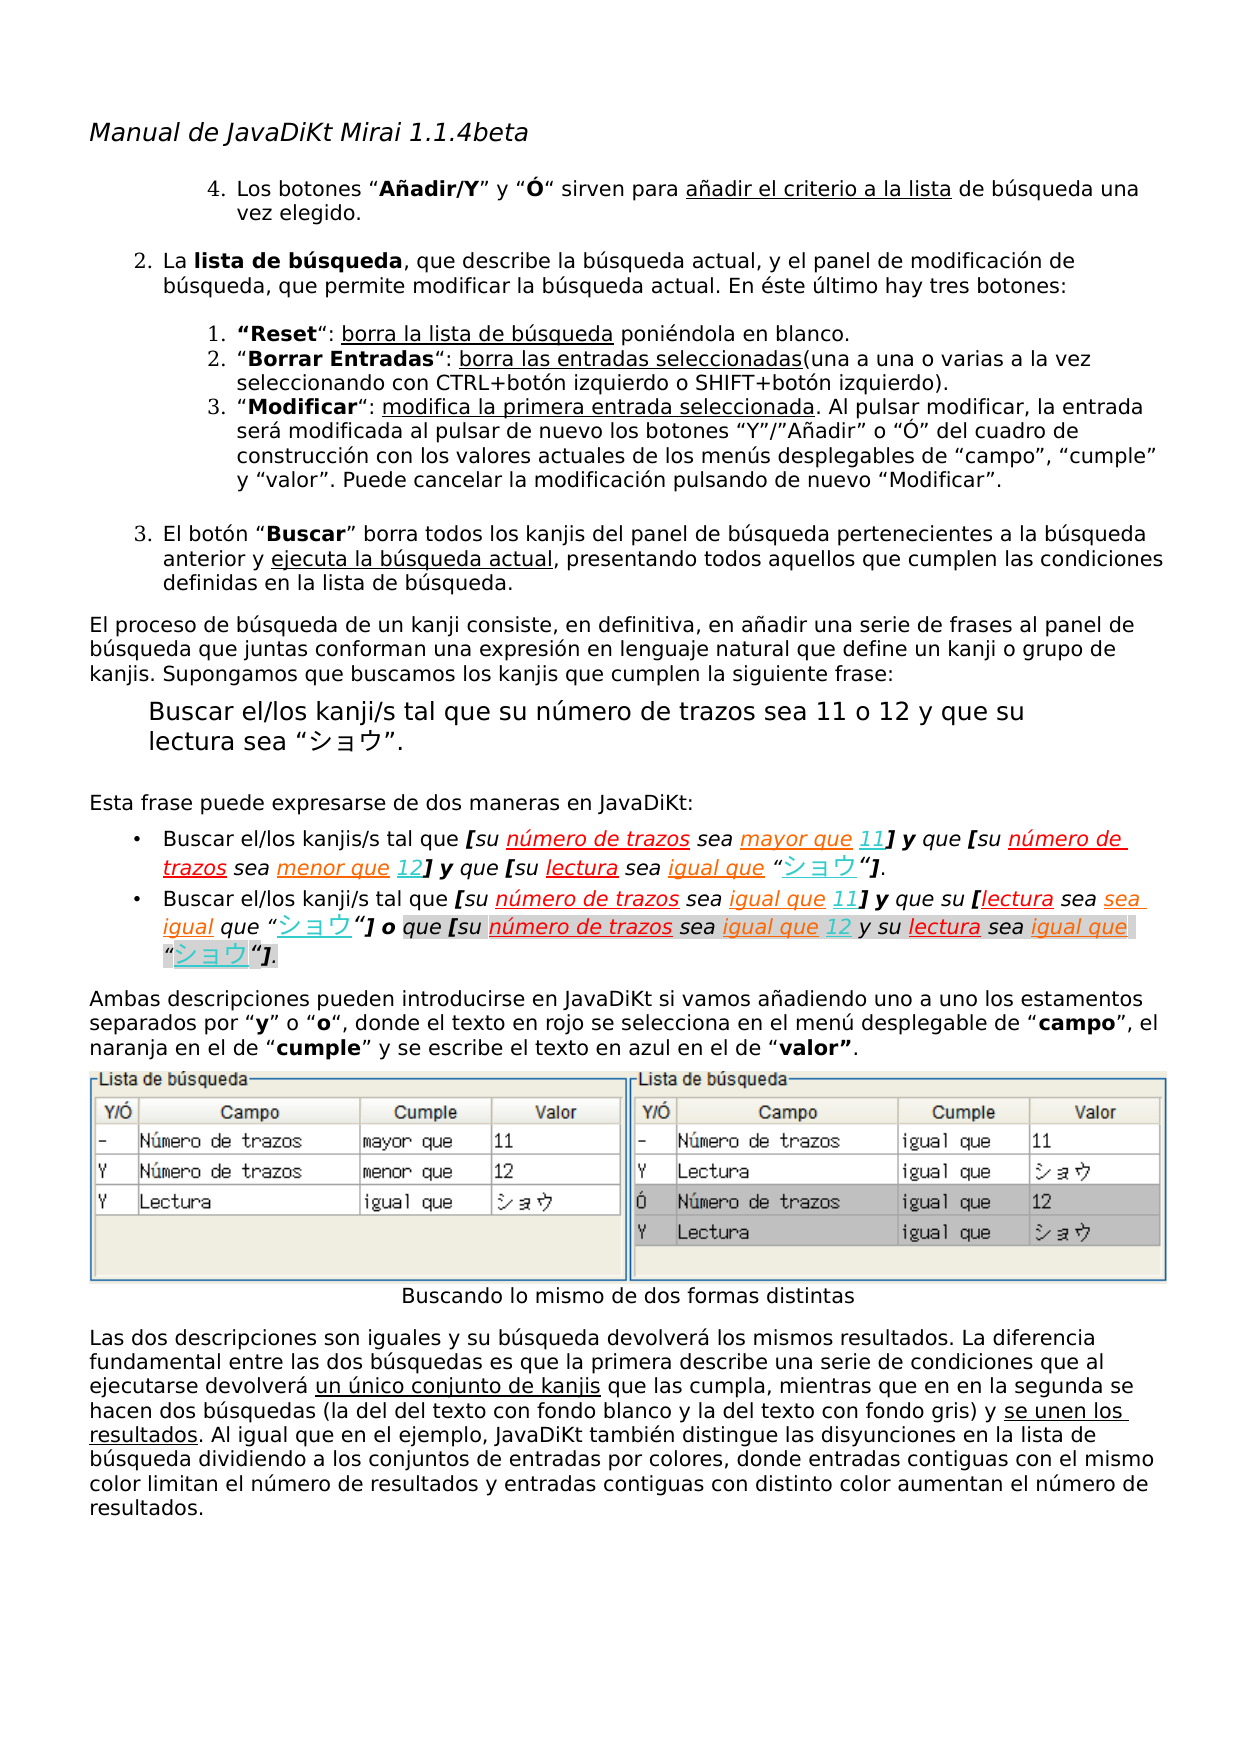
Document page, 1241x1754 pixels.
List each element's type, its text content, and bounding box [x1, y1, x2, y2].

list La lista de búsqueda, que describe la búsqueda actual, y el panel de modificación de búsqueda, que permite modificar la búsqueda actual. En éste último hay tres botones: [133, 249, 1167, 298]
text Buscar el/los kanji/s tal que su número de trazos sea 11 o 12 y que su lectura sea “ショウ”. [148, 698, 1108, 756]
list Los botones “Añadir/Y” y “Ó“ sirven para añadir el criterio a la lista de búsqueda una vez elegido. [207, 177, 1167, 225]
list “Reset“: borra la lista de búsqueda poniéndola en blanco. [207, 322, 1167, 347]
text El proceso de búsqueda de un kanji consiste, en definitiva, en añadir una serie de frases al panel de búsqueda que juntas conforman una expresión en lenguaje natural que define un kanji o grupo de kanjis. Supongamos que buscamos los kanjis que cumplen la siguiente frase: [89, 613, 1167, 686]
text Esta frase puede expresarse de dos maneras en JavaDiKt: [89, 791, 1167, 816]
picture [89, 1071, 1168, 1284]
list Buscar el/los kanji/s tal que [su número de trazos sea igual que 11] y que su [lectura sea sea igual que “ショウ“] o que [su número de trazos sea igual que 12 y su lectura sea igual que “ショウ“]. [133, 887, 1167, 969]
list “Modificar“: modifica la primera entrada seleccionada. Al pulsar modificar, la entrada será modificada al pulsar de nuevo los botones “Y”/”Añadir” o “Ó” del cuadro de construcción con los valores actuales de los menús desplegables de “campo”, “cumple” y “valor”. Puede cancelar la modificación pulsando de nuevo “Modificar”. [207, 395, 1167, 492]
text Las dos descripciones son iguales y su búsqueda devolverá los mismos resultados. La diferencia fundamental entre las dos búsquedas es que la primera describe una serie de condiciones que al ejecutarse devolverá un único conjunto de kanjis que las cumpla, mientras que en en la segunda se hacen dos búsquedas (la del del texto con fondo blanco y la del texto con fondo gris) y se unen los resultados. Al igual que en el ejemplo, JavaDiKt también distingue las disyunciones en la lista de búsqueda dividiendo a los conjuntos de entradas por colores, donde entradas contiguas con el mismo color limitan el número de resultados y entradas contiguas con distinto color aumentan el número de resultados. [89, 1326, 1167, 1520]
list Buscar el/los kanjis/s tal que [su número de trazos sea mayor que 11] y que [su número de trazos sea menor que 12] y que [su lectura sea igual que “ショウ“]. [133, 827, 1167, 881]
text Buscando lo mismo de dos formas distintas [89, 1284, 1167, 1308]
list “Borrar Entradas“: borra las entradas seleccionadas(una a una o varias a la vez seleccionando con CTRL+botón izquierdo o SHIFT+botón izquierdo). [207, 347, 1167, 395]
text Ambas descripciones pueden introducirse en JavaDiKt si vamos añadiendo uno a uno los estamentos separados por “y” o “o“, donde el texto en rojo se selecciona en el menú desplegable de “campo”, el naranja en el de “cumple” y se escribe el texto en azul en el de “valor”. [89, 987, 1167, 1060]
list El botón “Buscar” borra todos los kanjis del panel de búsqueda pertenecientes a la búsqueda anterior y ejecuta la búsqueda actual, presentando todos aquellos que cumplen las condiciones definidas en la lista de búsqueda. [133, 522, 1167, 595]
